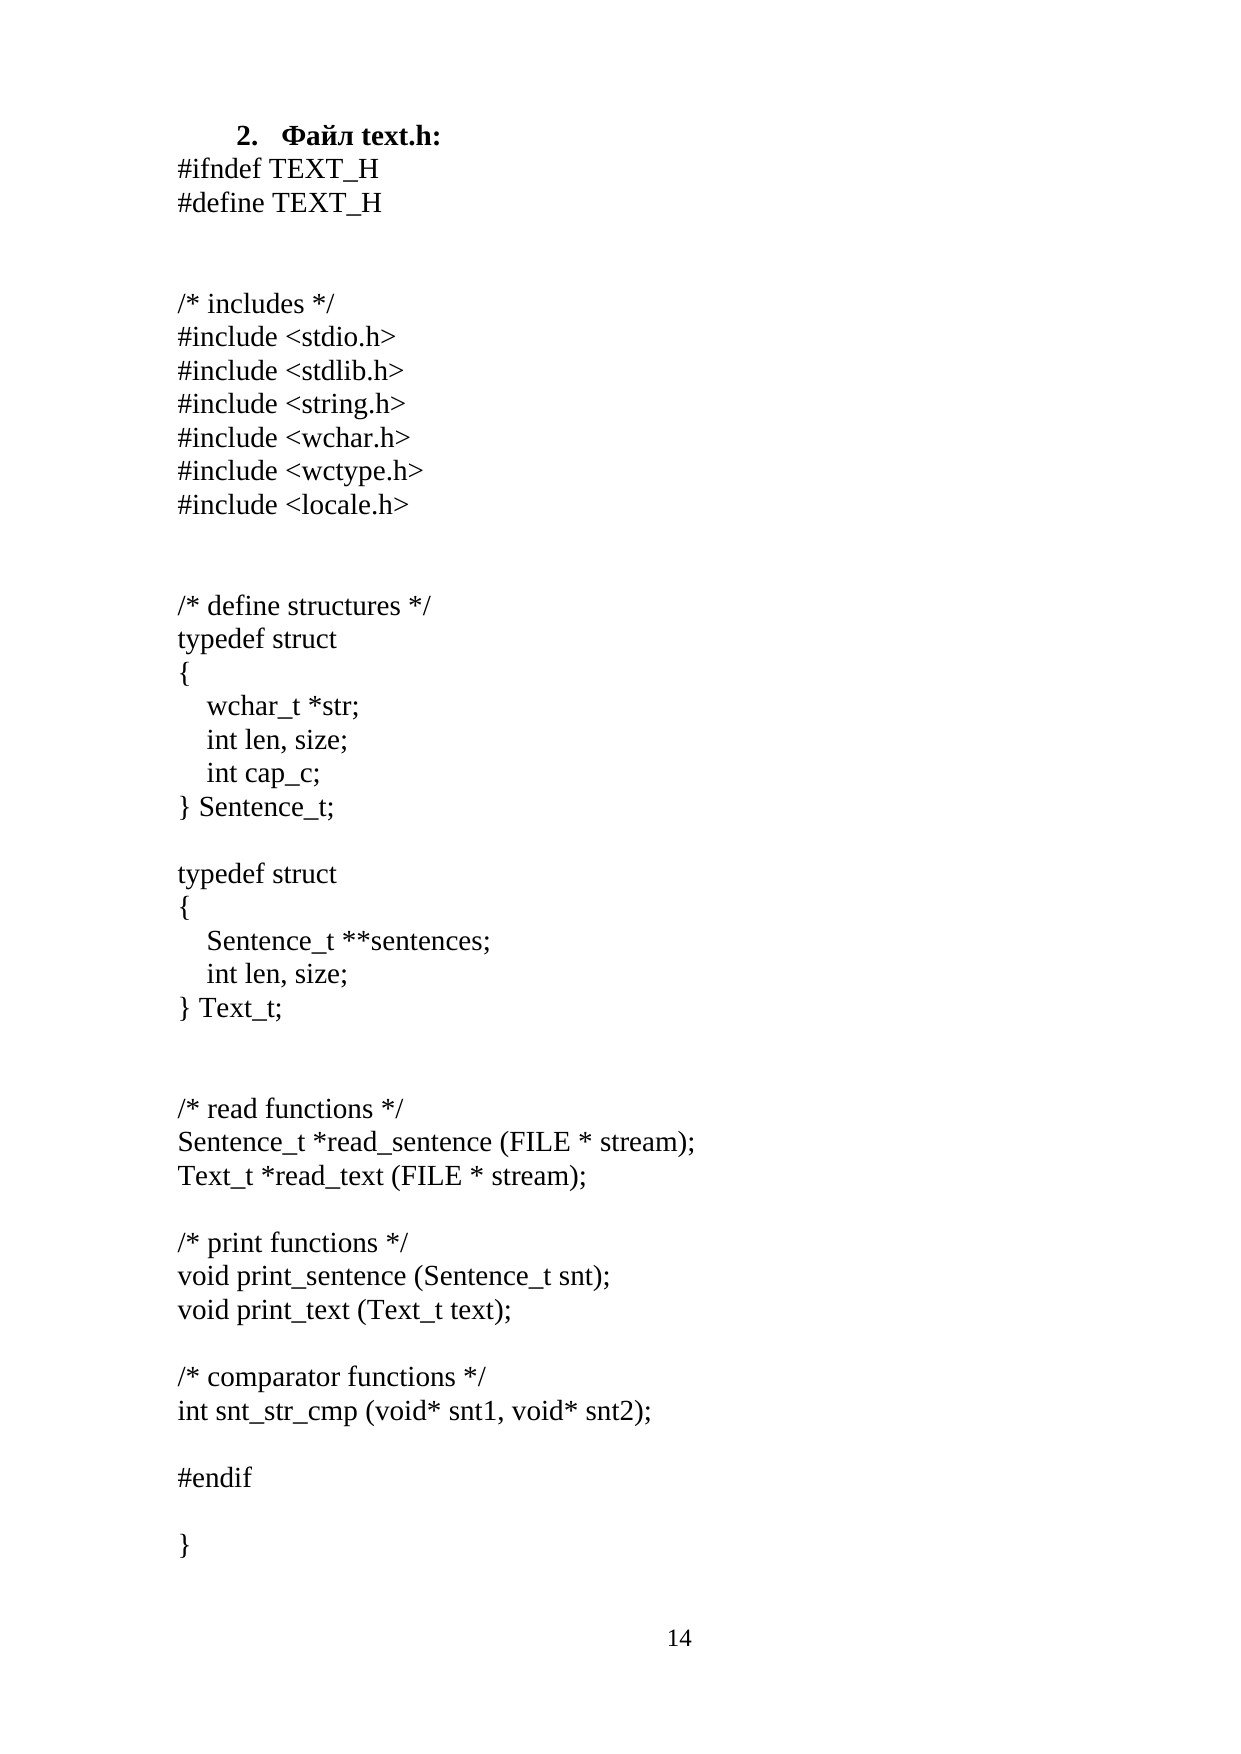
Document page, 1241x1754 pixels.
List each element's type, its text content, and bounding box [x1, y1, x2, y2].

text typedef struct [177, 856, 1181, 889]
text { [177, 655, 1181, 688]
text /* comparator functions */ [177, 1359, 1181, 1393]
text } Text_t; [177, 990, 1181, 1024]
text #include <wchar.h> [177, 420, 1181, 453]
text #include <locale.h> [177, 487, 1181, 521]
text #endif [177, 1460, 1181, 1493]
text #ifndef TEXT_H [177, 152, 1181, 185]
text int snt_str_cmp (void* snt1, void* snt2); [177, 1393, 1181, 1426]
text #include <string.h> [177, 386, 1181, 420]
text void print_sentence (Sentence_t snt); [177, 1258, 1181, 1292]
list Файл text.h: [236, 118, 1181, 152]
text int len, size; [177, 957, 1181, 990]
text /* includes */ [177, 286, 1181, 319]
text /* read functions */ [177, 1091, 1181, 1124]
text int cap_c; [177, 755, 1181, 789]
text /* define structures */ [177, 588, 1181, 621]
text #define TEXT_H [177, 185, 1181, 219]
text Sentence_t **sentences; [177, 923, 1181, 957]
text #include <stdio.h> [177, 319, 1181, 353]
text #include <stdlib.h> [177, 353, 1181, 386]
text int len, size; [177, 722, 1181, 755]
text Text_t *read_text (FILE * stream); [177, 1158, 1181, 1191]
text typedef struct [177, 621, 1181, 655]
text } Sentence_t; [177, 789, 1181, 822]
text wchar_t *str; [177, 688, 1181, 722]
text { [177, 889, 1181, 923]
text /* print functions */ [177, 1225, 1181, 1258]
text } [177, 1527, 1181, 1560]
text Sentence_t *read_sentence (FILE * stream); [177, 1124, 1181, 1158]
text #include <wctype.h> [177, 453, 1181, 487]
text void print_text (Text_t text); [177, 1292, 1181, 1326]
